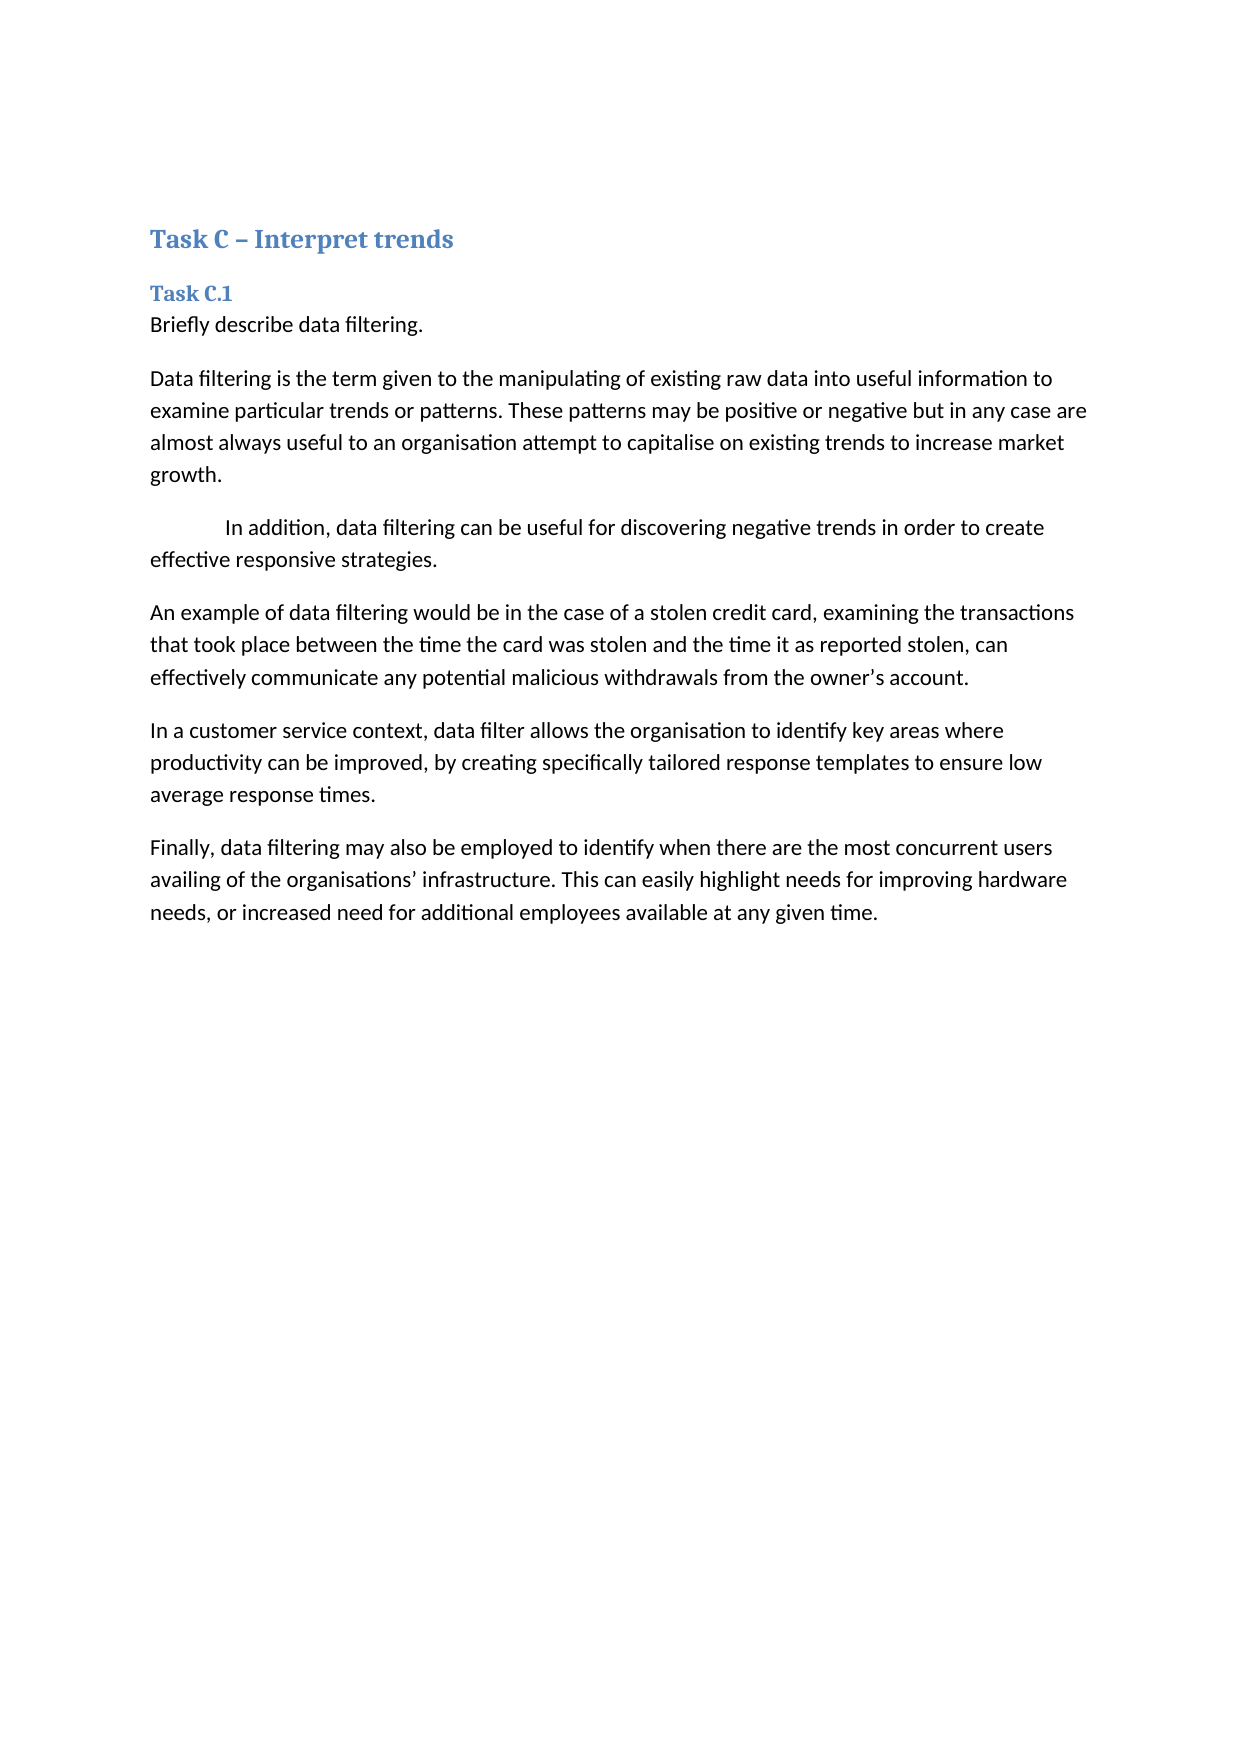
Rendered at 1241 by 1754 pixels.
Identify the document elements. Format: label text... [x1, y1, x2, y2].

text An example of data filtering would be in the case of a stolen credit card, examining the transactions that took place between the time the card was stolen and the time it as reported stolen, can effectively communicate any potential malicious withdrawals from the owner’s account. [150, 598, 1090, 691]
text Briefly describe data filtering. [150, 311, 1090, 339]
text In a customer service context, data filter allows the organisation to identify key areas where productivity can be improved, by creating specifically tailored response templates to ensure low average response times. [150, 716, 1090, 808]
subtitle Task C.1 [150, 280, 1090, 307]
subtitle Task C – Interpret trends [150, 224, 1090, 255]
text Finally, data filtering may also be employed to identify when there are the most concurrent users availing of the organisations’ infrastructure. This can easily highlight needs for improving hardware needs, or increased need for additional employees available at any given time. [150, 833, 1090, 926]
text In addition, data filtering can be useful for discovering negative trends in order to create effective responsive strategies. [150, 513, 1090, 573]
text Data filtering is the term given to the manipulating of existing raw data into useful information to examine particular trends or patterns. These patterns may be positive or negative but in any case are almost always useful to an organisation attempt to capitalise on existing trends to increase market growth. [150, 364, 1090, 488]
